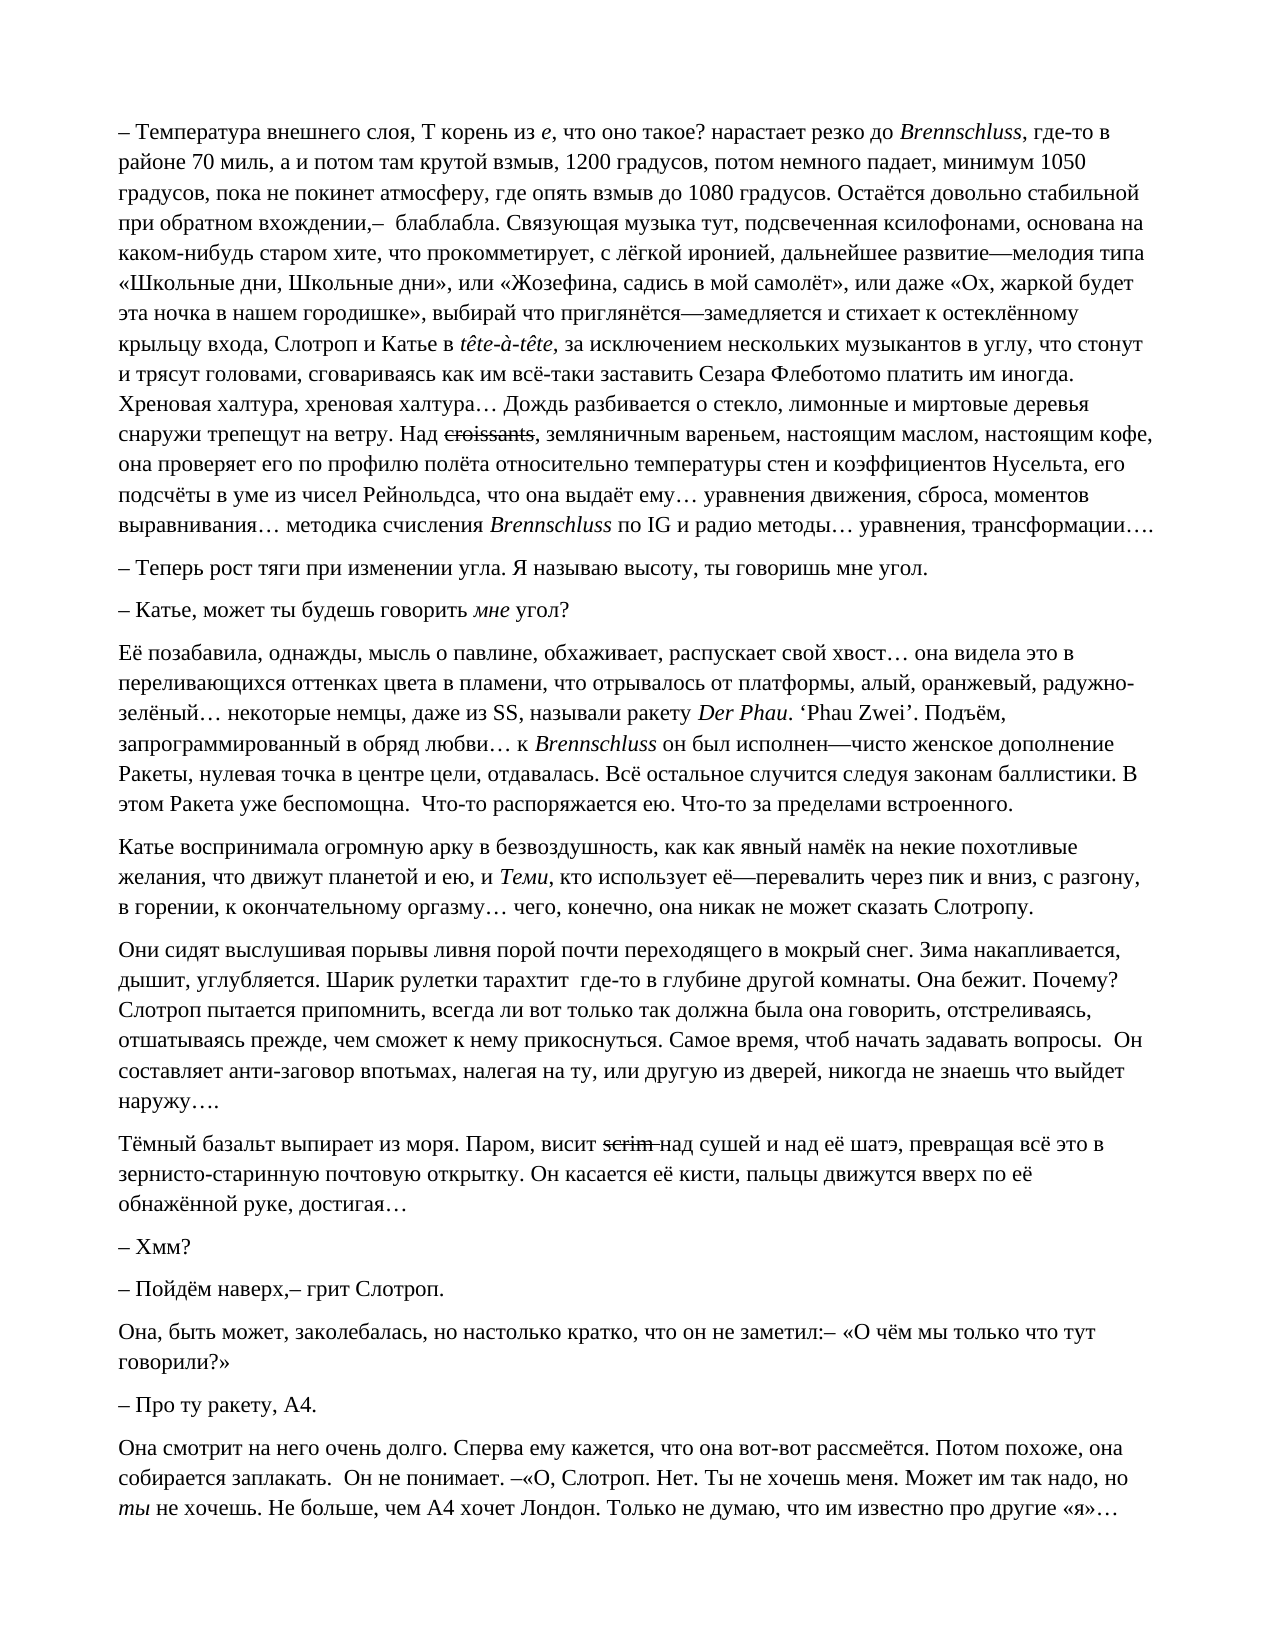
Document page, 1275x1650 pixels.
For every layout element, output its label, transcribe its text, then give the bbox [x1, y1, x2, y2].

text Тёмный базальт выпирает из моря. Паром, висит scrim над сушей и над её шатэ, превращая всё это в зернисто-старинную почтовую открытку. Он касается её кисти, пальцы движутся вверх по её обнажённой руке, достигая… [118, 1129, 1157, 1216]
text – Теперь рост тяги при изменении угла. Я называю высоту, ты говоришь мне угол. [118, 553, 1157, 580]
text – Про ту ракету, А4. [118, 1391, 1157, 1417]
text Катье воспринимала огромную арку в безвоздушность, как как явный намёк на некие похотливые желания, что движут планетой и ею, и Теми, кто использует её—перевалить через пик и вниз, с разгону, в горении, к окончательному оргазму… чего, конечно, она никак не может сказать Слотропу. [118, 833, 1157, 919]
text – Катье, может ты будешь говорить мне угол? [118, 596, 1157, 623]
text Она смотрит на него очень долго. Сперва ему кажется, что она вот-вот рассмеётся. Потом похоже, она собирается заплакать. Он не понимает. –«О, Слотроп. Нет. Ты не хочешь меня. Может им так надо, но ты не хочешь. Не больше, чем А4 хочет Лондон. Только не думаю, что им известно про другие «я»… [118, 1434, 1157, 1521]
text Она, быть может, заколебалась, но настолько кратко, что он не заметил:– «О чём мы только что тут говорили?» [118, 1318, 1157, 1375]
text – Температура внешнего слоя, Т корень из е, что оно такое? нарастает резко до Brennschluss, где-то в районе 70 миль, а и потом там крутой взмыв, 1200 градусов, потом немного падает, минимум 1050 градусов, пока не покинет атмосферу, где опять взмыв до 1080 градусов. Остаётся довольно стабильной при обратном вхождении,– блаблабла. Связующая музыка тут, подсвеченная ксилофонами, основана на каком-нибудь старом хите, что прокомметирует, с лёгкой иронией, дальнейшее развитие—мелодия типа «Школьные дни, Школьные дни», или «Жозефина, садись в мой самолёт», или даже «Ох, жаркой будет эта ночка в нашем городишке», выбирай что приглянётся—замедляется и стихает к остеклённому крыльцу входа, Слотроп и Катье в tête-à-tête, за исключением нескольких музыкантов в углу, что стонут и трясут головами, сговариваясь как им всё-таки заставить Сезара Флеботомо платить им иногда. Хреновая халтура, хреновая халтура… Дождь разбивается о стекло, лимонные и миртовые деревья снаружи трепещут на ветру. Над croissants, земляничным вареньем, настоящим маслом, настоящим кофе, она проверяет его по профилю полёта относительно температуры стен и коэффициентов Нусельта, его подсчёты в уме из чисел Рейнольдса, что она выдаёт ему… уравнения движения, сброса, моментов выравнивания… методика счисления Brennschluss по IG и радио методы… уравнения, трансформации…. [118, 118, 1157, 537]
text Её позабавила, однажды, мысль о павлине, обхаживает, распускает свой хвост… она видела это в переливающихся оттенках цвета в пламени, что отрывалось от платформы, алый, оранжевый, радужно-зелёный… некоторые немцы, даже из SS, называли ракету Der Phau. ‘Phau Zwei’. Подъём, запрограммированный в обряд любви… к Brennschluss он был исполнен—чисто женское дополнение Ракеты, нулевая точка в центре цели, отдавалась. Всё остальное случится следуя законам баллистики. В этом Ракета уже беспомощна. Что-то распоряжается ею. Что-то за пределами встроенного. [118, 639, 1157, 816]
text – Хмм? [118, 1233, 1157, 1259]
text – Пойдём наверх,– грит Слотроп. [118, 1275, 1157, 1302]
text Они сидят выслушивая порывы ливня порой почти переходящего в мокрый снег. Зима накапливается, дышит, углубляется. Шарик рулетки тарахтит где-то в глубине другой комнаты. Она бежит. Почему? Слотроп пытается припомнить, всегда ли вот только так должна была она говорить, отстреливаясь, отшатываясь прежде, чем сможет к нему прикоснуться. Самое время, чтоб начать задавать вопросы. Он составляет анти-заговор впотьмах, налегая на ту, или другую из дверей, никогда не знаешь что выйдет наружу…. [118, 936, 1157, 1113]
